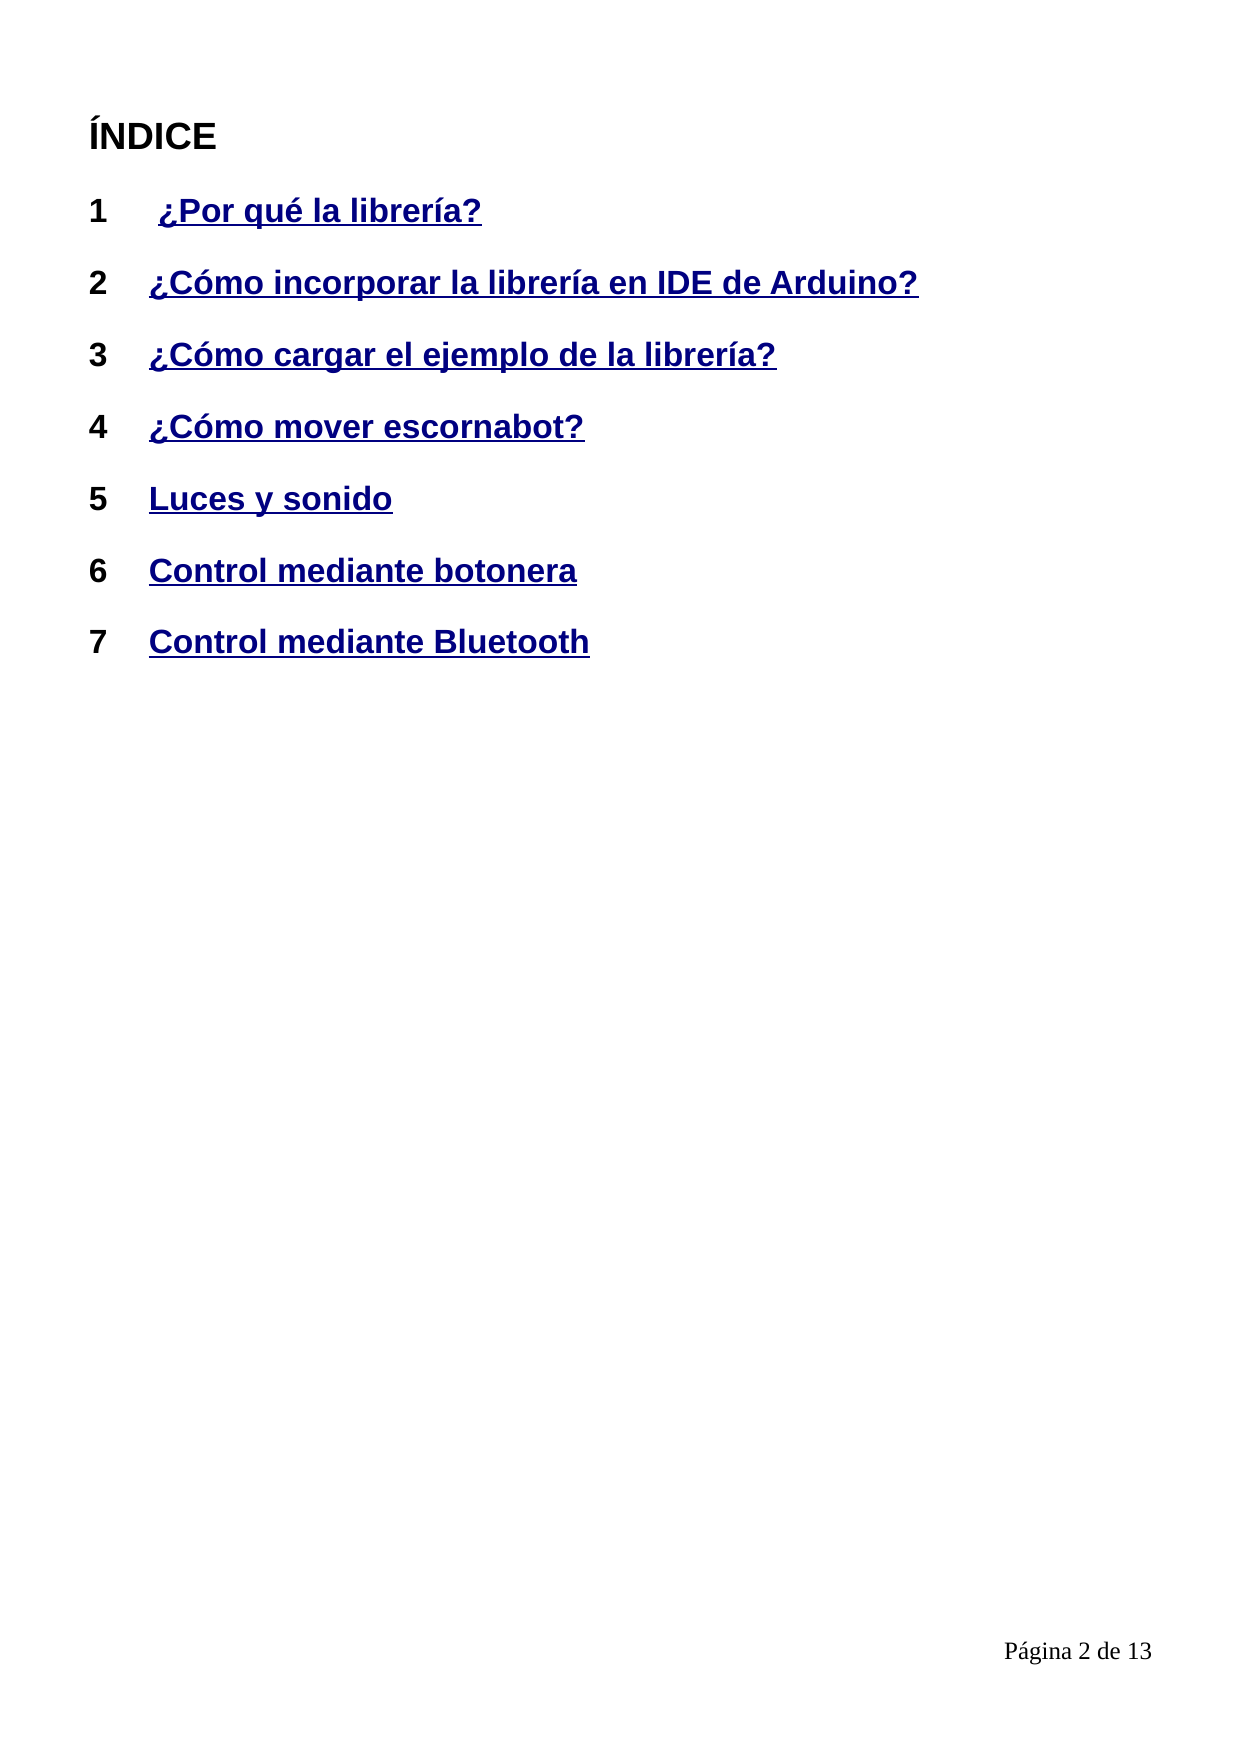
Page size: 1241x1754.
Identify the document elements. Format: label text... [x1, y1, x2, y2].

subtitle ÍNDICE [88, 113, 1152, 157]
subtitle Luces y sonido [88, 478, 1152, 517]
subtitle Control mediante Bluetooth [88, 622, 1152, 661]
subtitle ¿Por qué la librería? [88, 191, 1152, 229]
subtitle ¿Cómo incorporar la librería en IDE de Arduino? [88, 262, 1152, 301]
subtitle ¿Cómo cargar el ejemplo de la librería? [88, 334, 1152, 373]
subtitle Control mediante botonera [88, 550, 1152, 589]
subtitle ¿Cómo mover escornabot? [88, 406, 1152, 445]
